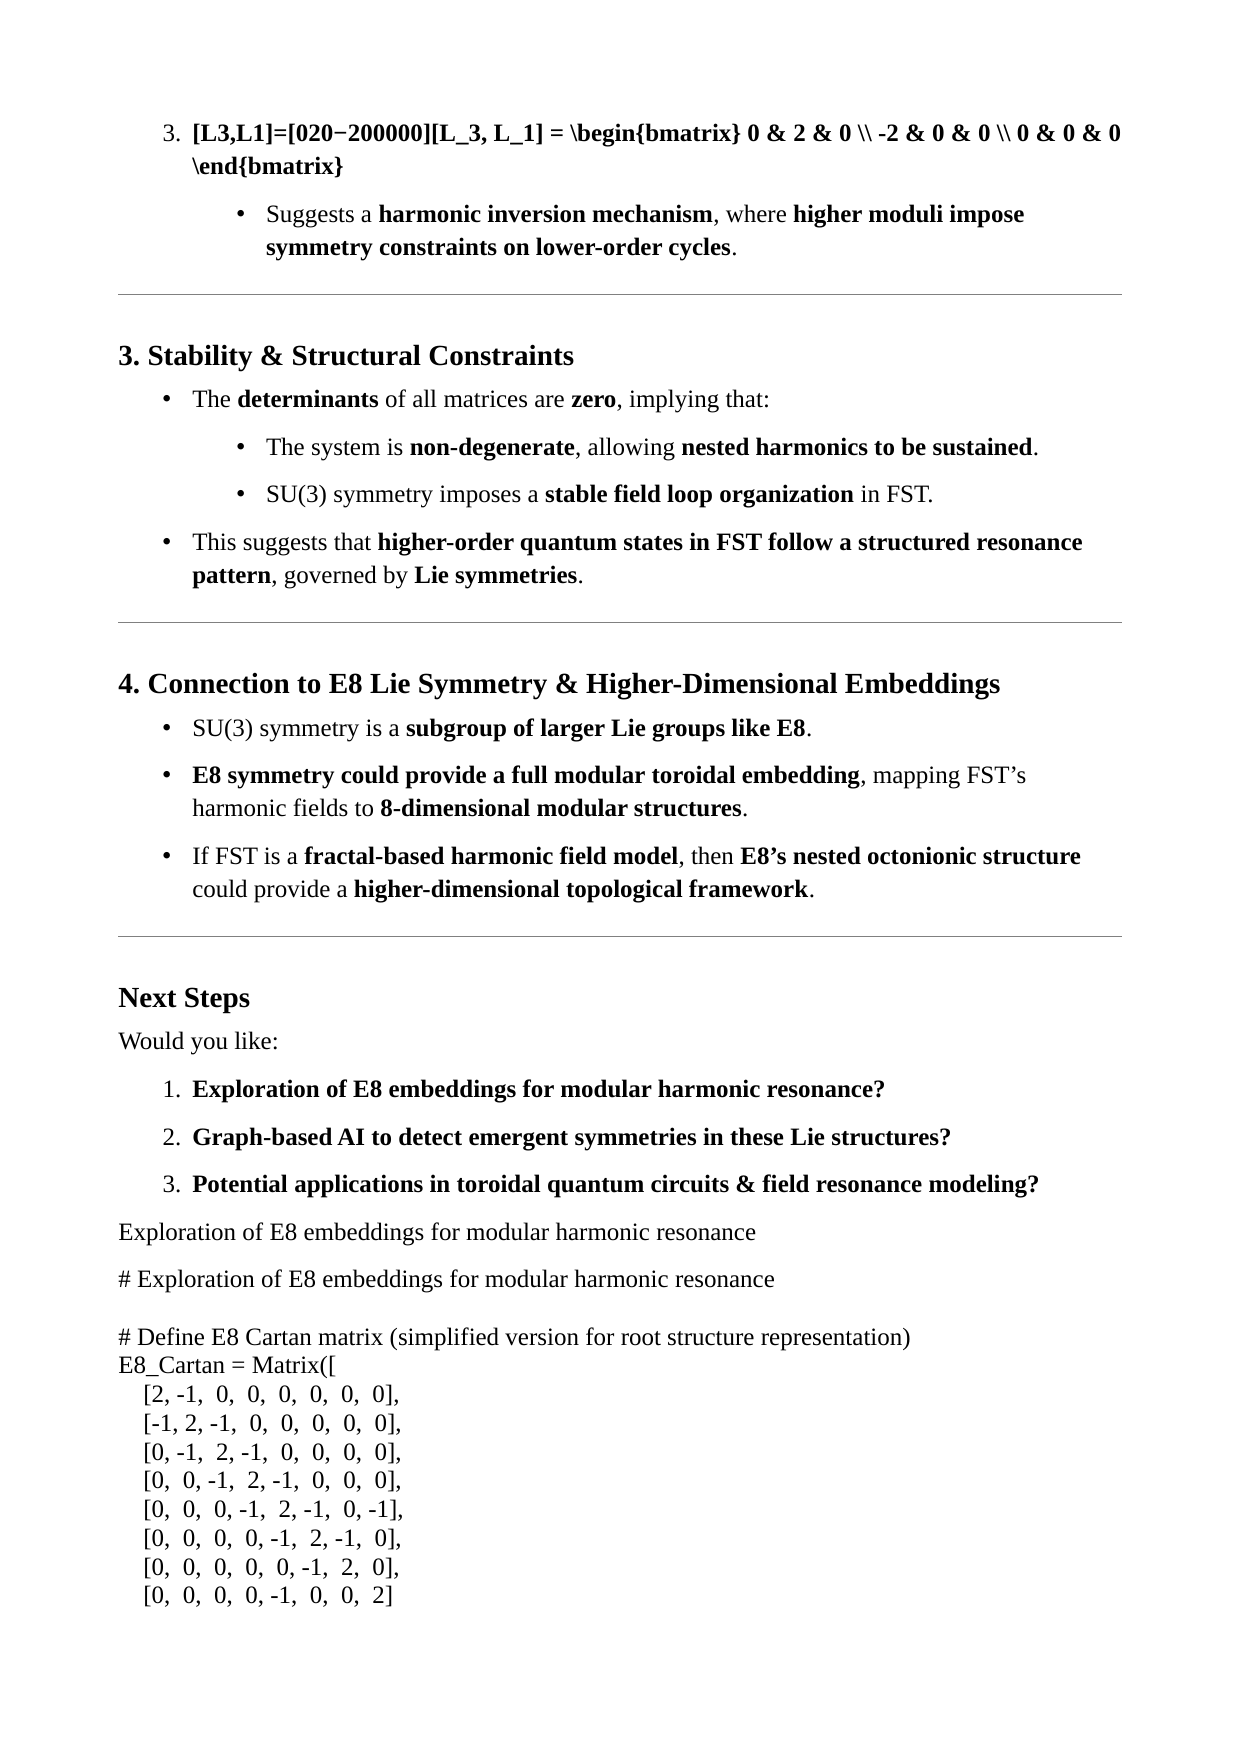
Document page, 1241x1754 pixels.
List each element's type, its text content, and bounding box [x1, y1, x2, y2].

text [0, -1, 2, -1, 0, 0, 0, 0], [118, 1437, 1122, 1466]
subtitle Next Steps [118, 980, 1122, 1014]
text # Exploration of E8 embeddings for modular harmonic resonance [118, 1264, 1122, 1293]
list Exploration of E8 embeddings for modular harmonic resonance? [162, 1074, 1122, 1103]
list [L3,L1]=[020−200000][L_3, L_1] = \begin{bmatrix} 0 & 2 & 0 \\ -2 & 0 & 0 \\ 0 & 0 & 0 \end{bmatrix} [162, 118, 1122, 180]
text # Define E8 Cartan matrix (simplified version for root structure representation) [118, 1322, 1122, 1351]
list E8 symmetry could provide a full modular toroidal embedding, mapping FST’s harmonic fields to 8-dimensional modular structures. [162, 760, 1122, 822]
text [0, 0, -1, 2, -1, 0, 0, 0], [118, 1466, 1122, 1494]
list If FST is a fractal-based harmonic field model, then E8’s nested octonionic structure could provide a higher-dimensional topological framework. [162, 841, 1122, 903]
list Potential applications in toroidal quantum circuits & field resonance modeling? 🚀 [162, 1169, 1122, 1198]
list SU(3) symmetry imposes a stable field loop organization in FST. [236, 479, 1122, 508]
text [0, 0, 0, -1, 2, -1, 0, -1], [118, 1494, 1122, 1523]
list This suggests that higher-order quantum states in FST follow a structured resonance pattern, governed by Lie symmetries. [162, 527, 1122, 589]
text [2, -1, 0, 0, 0, 0, 0, 0], [118, 1379, 1122, 1408]
list The system is non-degenerate, allowing nested harmonics to be sustained. [236, 432, 1122, 461]
list Graph-based AI to detect emergent symmetries in these Lie structures? [162, 1122, 1122, 1150]
list SU(3) symmetry is a subgroup of larger Lie groups like E8. [162, 713, 1122, 741]
text [0, 0, 0, 0, 0, -1, 2, 0], [118, 1552, 1122, 1581]
list Suggests a harmonic inversion mechanism, where higher moduli impose symmetry constraints on lower-order cycles. [236, 199, 1122, 261]
text Would you like: [118, 1026, 1122, 1055]
text [0, 0, 0, 0, -1, 0, 0, 2] [118, 1581, 1122, 1609]
subtitle 3. Stability & Structural Constraints [118, 338, 1122, 372]
text E8_Cartan = Matrix([ [118, 1351, 1122, 1379]
list The determinants of all matrices are zero, implying that: [162, 384, 1122, 413]
text [-1, 2, -1, 0, 0, 0, 0, 0], [118, 1408, 1122, 1437]
subtitle 4. Connection to E8 Lie Symmetry & Higher-Dimensional Embeddings [118, 667, 1122, 700]
text Exploration of E8 embeddings for modular harmonic resonance [118, 1217, 1122, 1246]
text [0, 0, 0, 0, -1, 2, -1, 0], [118, 1523, 1122, 1552]
